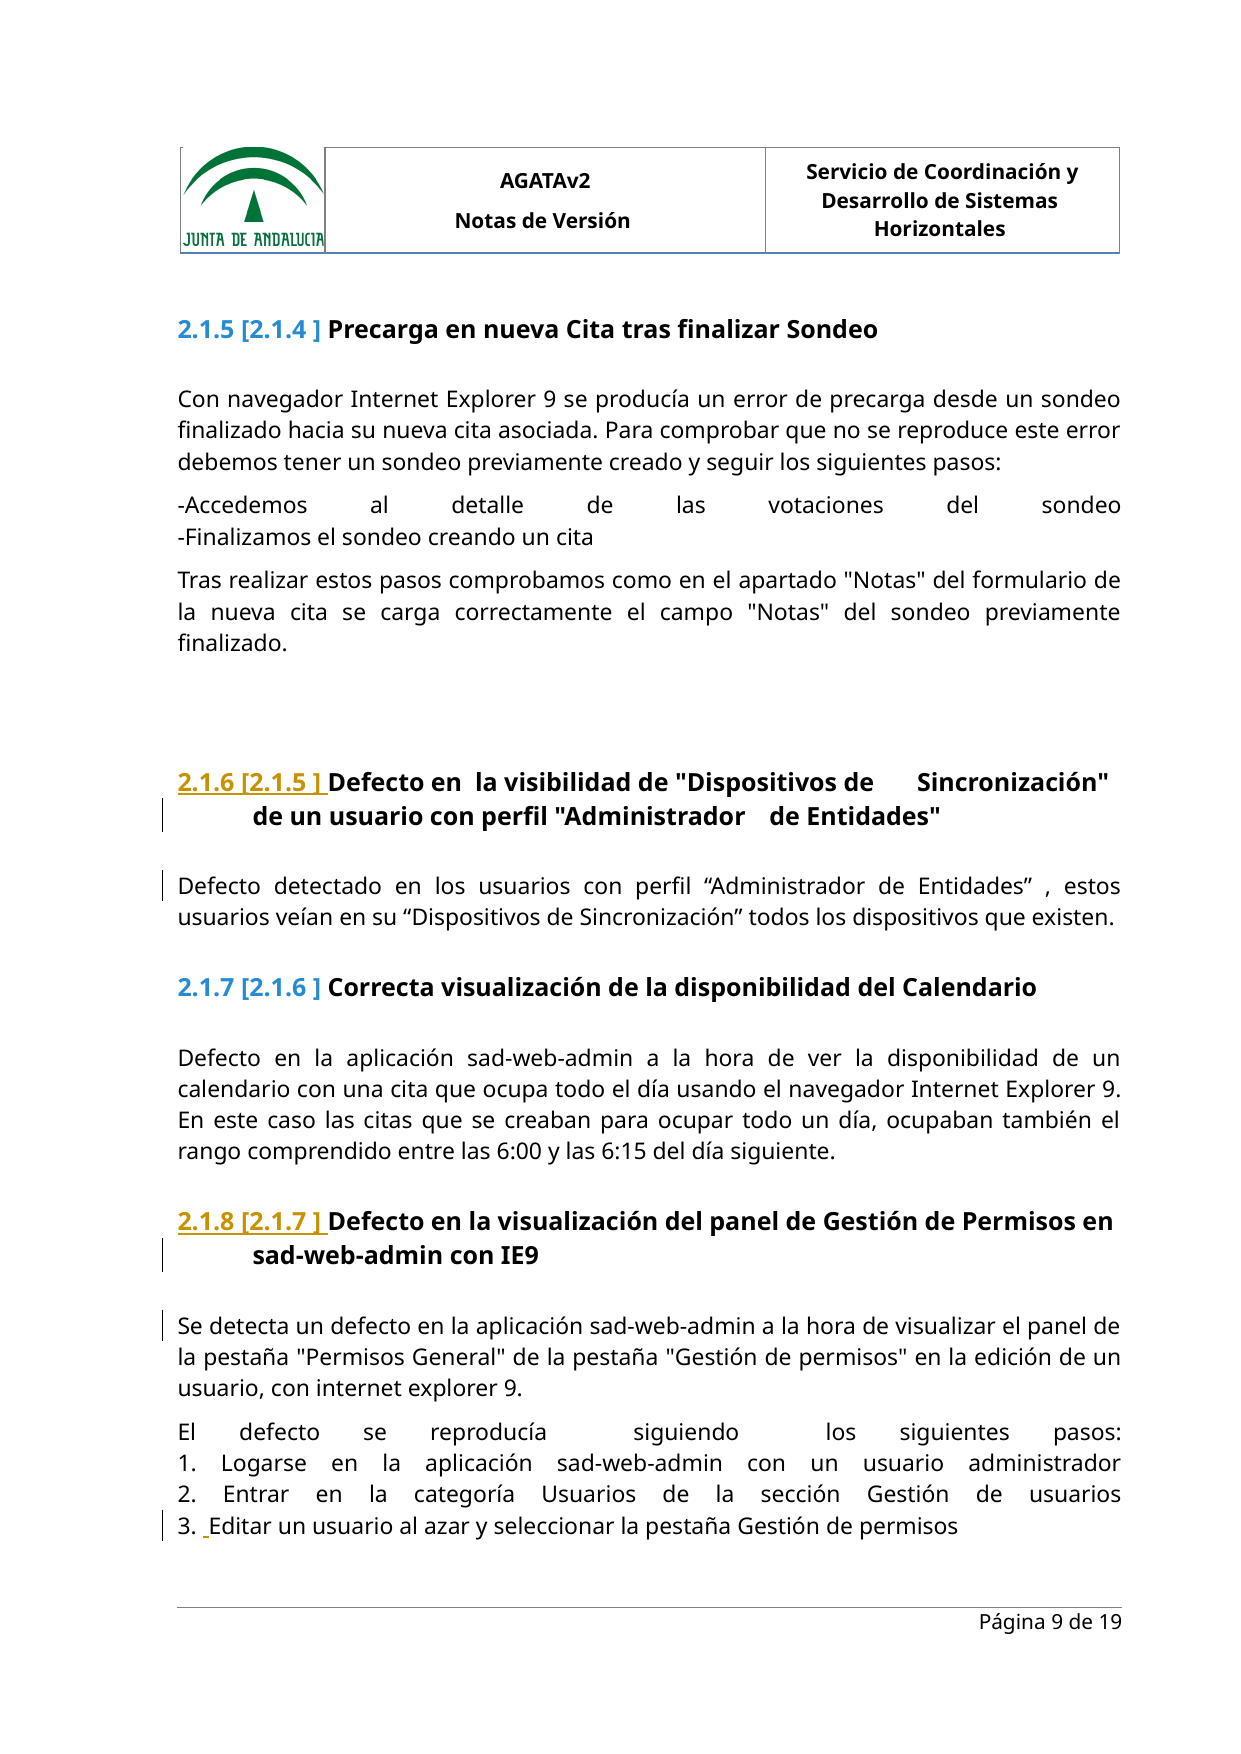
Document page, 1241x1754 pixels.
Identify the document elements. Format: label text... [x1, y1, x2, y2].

text Defecto detectado en los usuarios con perfil “Administrador de Entidades” , estos usuarios veían en su “Dispositivos de Sincronización” todos los dispositivos que existen. [177, 870, 1122, 932]
subtitle Correcta visualización de la disponibilidad del Calendario [177, 970, 1122, 1004]
text Defecto en la aplicación sad-web-admin a la hora de ver la disponibilidad de un calendario con una cita que ocupa todo el día usando el navegador Internet Explorer 9. En este caso las citas que se creaban para ocupar todo un día, ocupaban también el rango comprendido entre las 6:00 y las 6:15 del día siguiente. [177, 1041, 1122, 1166]
text Tras realizar estos pasos comprobamos como en el apartado "Notas" del formulario de la nueva cita se carga correctamente el campo "Notas" del sondeo previamente finalizado. [177, 564, 1122, 658]
subtitle Defecto en la visibilidad de "Dispositivos de Sincronización" de un usuario con perfil "Administrador de Entidades" [177, 764, 1122, 832]
subtitle Precarga en nueva Cita tras finalizar Sondeo [177, 311, 1122, 346]
subtitle Defecto en la visualización del panel de Gestión de Permisos en sad-web-admin con IE9 [177, 1204, 1122, 1272]
picture [183, 147, 324, 246]
text Se detecta un defecto en la aplicación sad-web-admin a la hora de visualizar el panel de la pestaña "Permisos General" de la pestaña "Gestión de permisos" en la edición de un usuario, con internet explorer 9. [177, 1309, 1122, 1403]
text Con navegador Internet Explorer 9 se producía un error de precarga desde un sondeo finalizado hacia su nueva cita asociada. Para comprobar que no se reproduce este error debemos tener un sondeo previamente creado y seguir los siguientes pasos: [177, 383, 1122, 477]
text -Accedemos al detalle de las votaciones del sondeo -Finalizamos el sondeo creando un cita [177, 489, 1122, 552]
text El defecto se reproducía siguiendo los siguientes pasos: 1. Logarse en la aplicación sad-web-admin con un usuario administrador 2. Entrar en la categoría Usuarios de la sección Gestión de usuarios 3. Editar un usuario al azar y seleccionar la pestaña Gestión de permisos [177, 1416, 1122, 1541]
